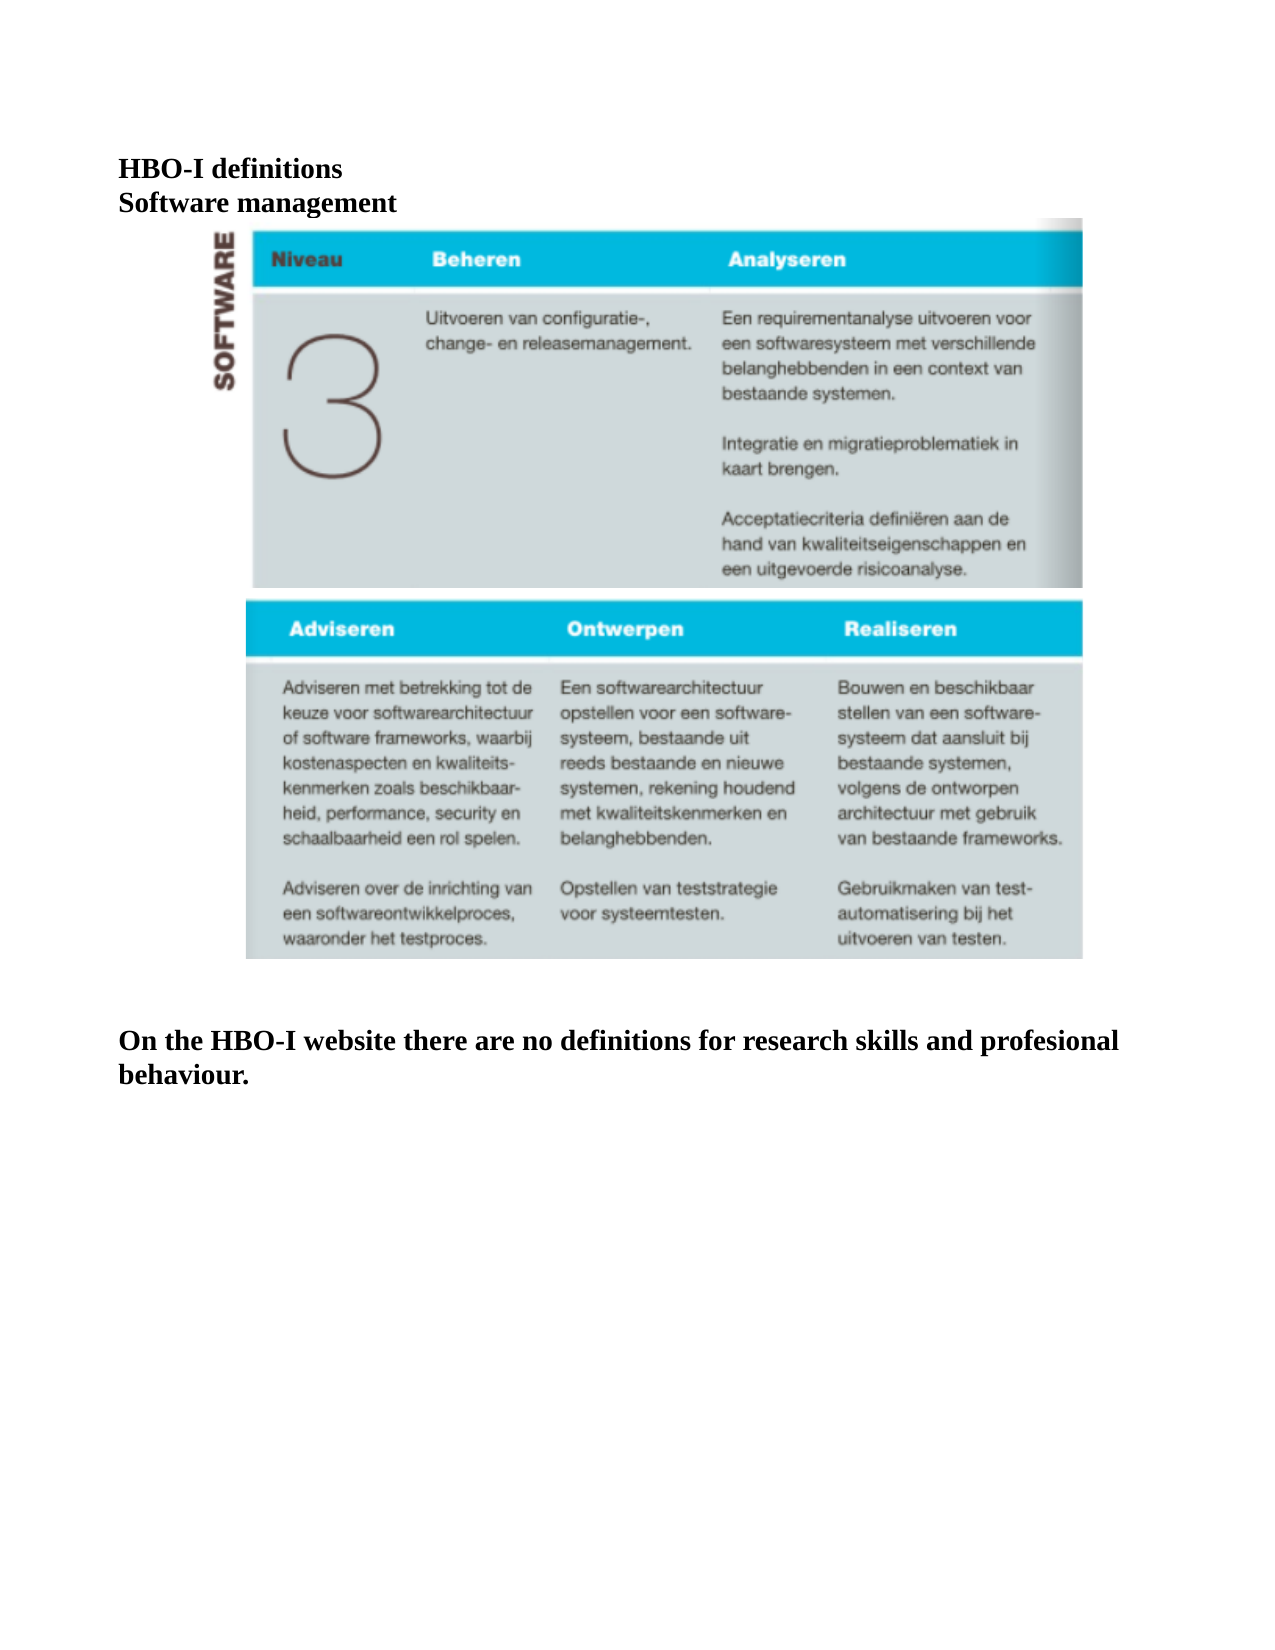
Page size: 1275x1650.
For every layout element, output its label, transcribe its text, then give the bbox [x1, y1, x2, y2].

text Software management [118, 185, 1157, 219]
text HBO-I definitions [118, 152, 1157, 185]
picture [192, 218, 1083, 588]
picture [245, 598, 1084, 959]
text On the HBO-I website there are no definitions for research skills and profesional behaviour. [118, 1023, 1157, 1124]
